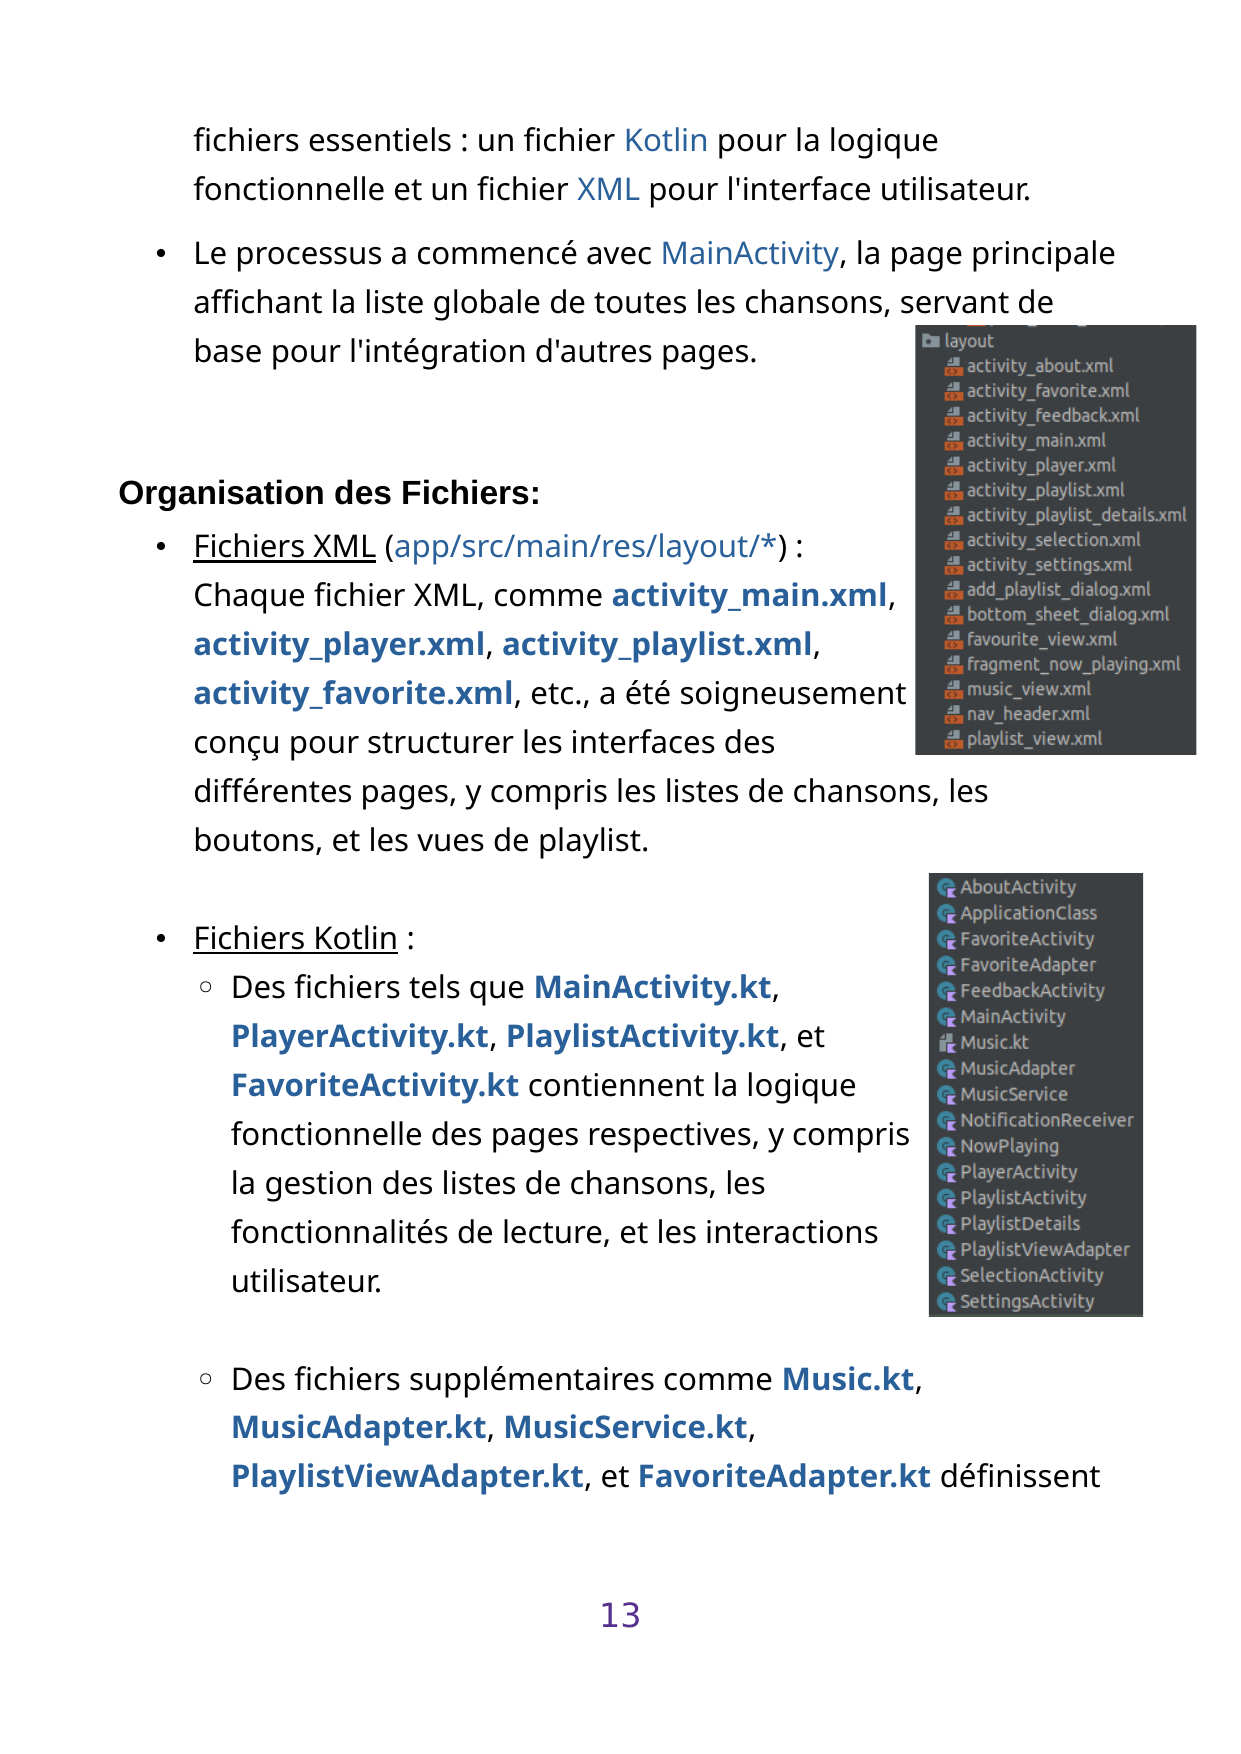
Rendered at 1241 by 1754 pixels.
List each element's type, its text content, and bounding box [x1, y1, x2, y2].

list fichiers essentiels : un fichier Kotlin pour la logique fonctionnelle et un fichier XML pour l'interface utilisateur. [156, 118, 1122, 210]
list Fichiers Kotlin : [156, 916, 928, 958]
list Fichiers XML (app/src/main/res/layout/*) : Chaque fichier XML, comme activity_main.xml, activity_player.xml, activity_playlist.xml, activity_favorite.xml, etc., a été soigneusement conçu pour structurer les interfaces des différentes pages, y compris les listes de chansons, les boutons, et les vues de playlist. [156, 524, 1122, 861]
list Des fichiers tels que MainActivity.kt, PlayerActivity.kt, PlaylistActivity.kt, et FavoriteActivity.kt contiennent la logique fonctionnelle des pages respectives, y compris la gestion des listes de chansons, les fonctionnalités de lecture, et les interactions utilisateur. [193, 965, 928, 1301]
subtitle Organisation des Fichiers: [118, 473, 915, 512]
list Des fichiers supplémentaires comme Music.kt, MusicAdapter.kt, MusicService.kt, PlaylistViewAdapter.kt, et FavoriteAdapter.kt définissent [193, 1357, 1122, 1497]
list Le processus a commencé avec MainActivity, la page principale affichant la liste globale de toutes les chansons, servant de base pour l'intégration d'autres pages. [156, 231, 1122, 371]
picture [915, 325, 1197, 755]
picture [928, 873, 1144, 1317]
